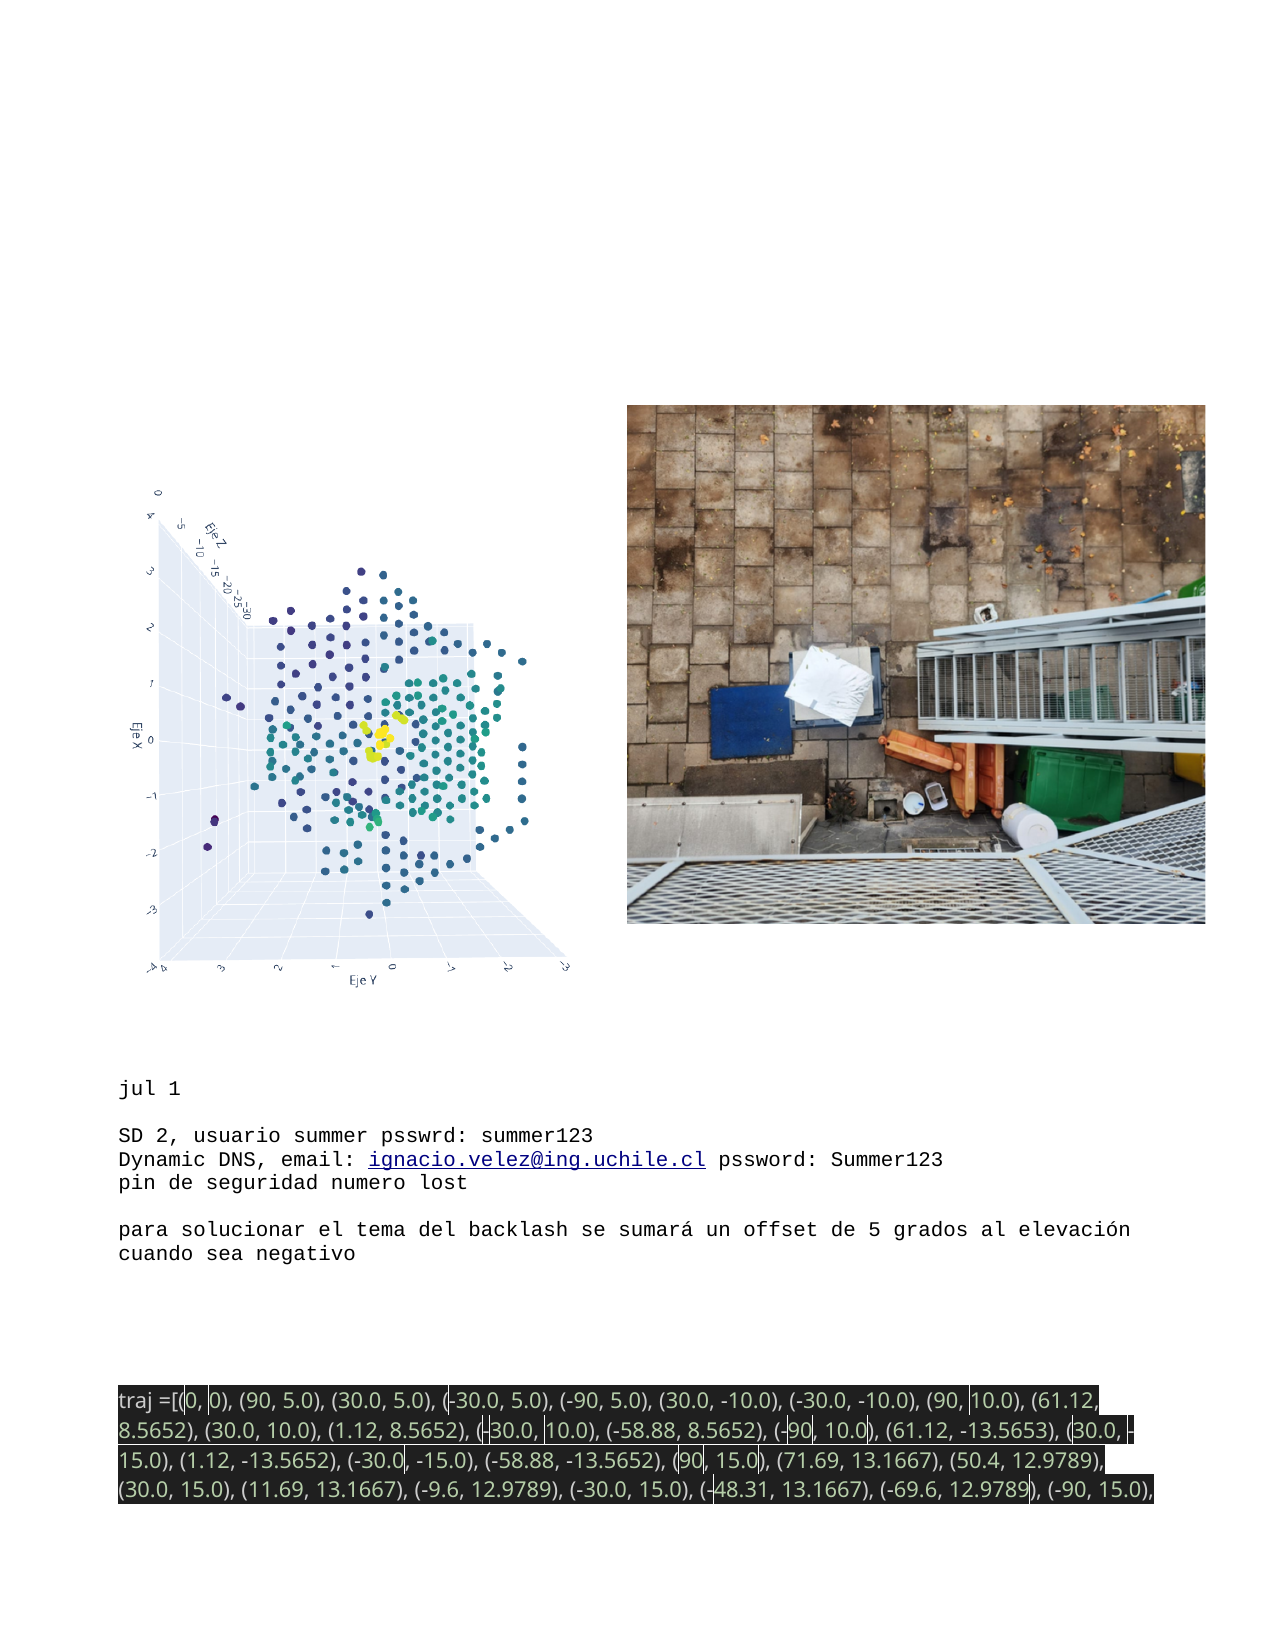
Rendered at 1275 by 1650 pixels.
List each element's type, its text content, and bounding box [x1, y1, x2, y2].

text traj =[(0, 0), (90, 5.0), (30.0, 5.0), (-30.0, 5.0), (-90, 5.0), (30.0, -10.0), (-30.0, -10.0), (90, 10.0), (61.12, 8.5652), (30.0, 10.0), (1.12, 8.5652), (-30.0, 10.0), (-58.88, 8.5652), (-90, 10.0), (61.12, -13.5653), (30.0, -15.0), (1.12, -13.5652), (-30.0, -15.0), (-58.88, -13.5652), (90, 15.0), (71.69, 13.1667), (50.4, 12.9789), (30.0, 15.0), (11.69, 13.1667), (-9.6, 12.9789), (-30.0, 15.0), (-48.31, 13.1667), (-69.6, 12.9789), (-90, 15.0), [118, 1385, 1157, 1504]
text Dynamic DNS, email: ignacio.velez@ing.uchile.cl pssword: Summer123 [118, 1148, 1157, 1172]
text pin de seguridad numero lost [118, 1172, 1157, 1196]
text SD 2, usuario summer psswrd: summer123 [118, 1125, 1157, 1148]
text jul 1 [118, 1078, 1157, 1101]
picture [101, 405, 1206, 1008]
text para solucionar el tema del backlash se sumará un offset de 5 grados al elevación cuando sea negativo [118, 1219, 1157, 1267]
